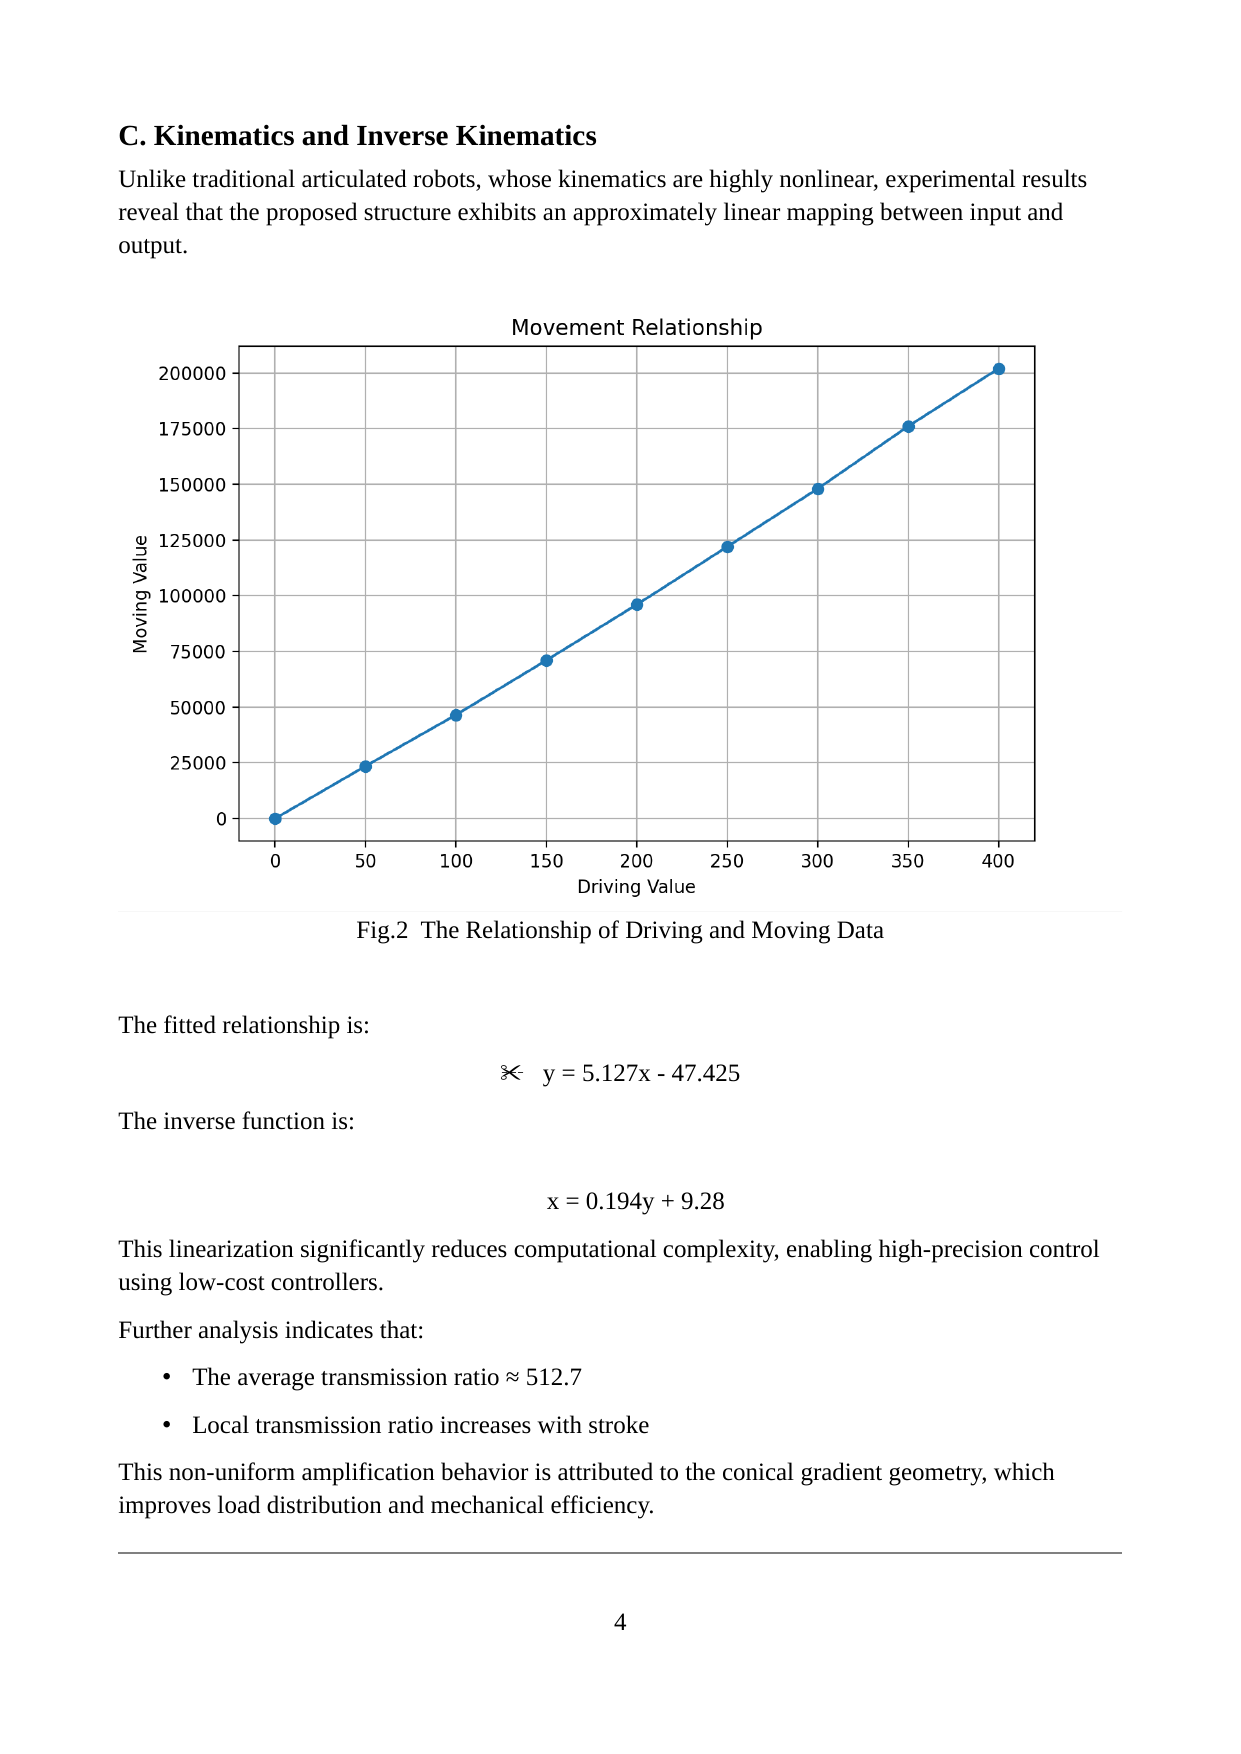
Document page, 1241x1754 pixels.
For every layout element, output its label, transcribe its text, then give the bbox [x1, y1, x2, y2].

text Further analysis indicates that: [118, 1315, 1122, 1343]
picture [118, 277, 1123, 912]
text x = 0.194y + 9.28 [118, 1153, 1122, 1215]
text  y = 5.127x - 47.425 [118, 1058, 1122, 1087]
text This non-uniform amplification behavior is attributed to the conical gradient geometry, which improves load distribution and mechanical efficiency. [118, 1457, 1122, 1519]
text This linearization significantly reduces computational complexity, enabling high-precision control using low-cost controllers. [118, 1234, 1122, 1296]
list Local transmission ratio increases with stroke [162, 1410, 1122, 1439]
text Unlike traditional articulated robots, whose kinematics are highly nonlinear, experimental results reveal that the proposed structure exhibits an approximately linear mapping between input and output. [118, 164, 1122, 259]
text Fig.2 The Relationship of Driving and Moving Data [118, 912, 1122, 944]
subtitle C. Kinematics and Inverse Kinematics [118, 118, 1122, 152]
text The fitted relationship is: [118, 1011, 1122, 1039]
list The average transmission ratio ≈ 512.7 [162, 1362, 1122, 1391]
text The inverse function is: [118, 1106, 1122, 1134]
